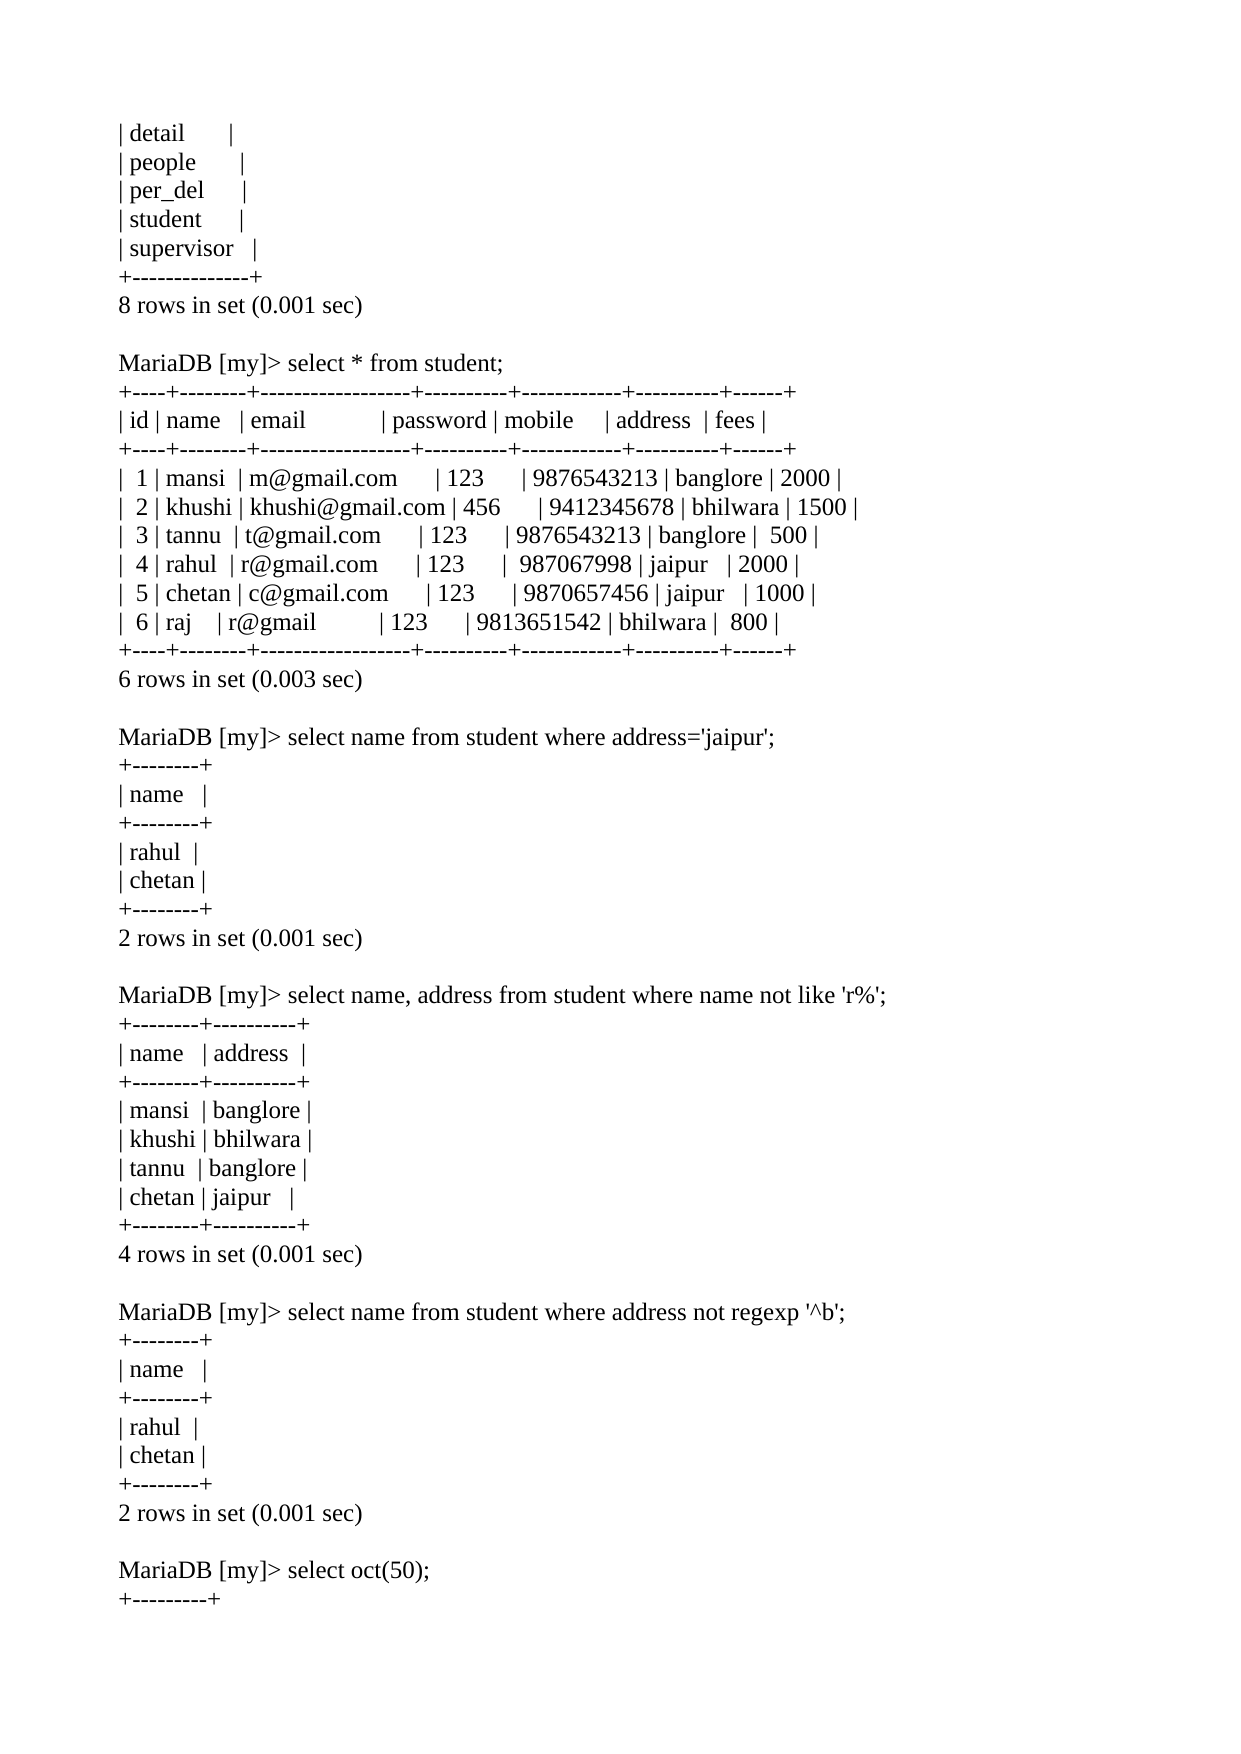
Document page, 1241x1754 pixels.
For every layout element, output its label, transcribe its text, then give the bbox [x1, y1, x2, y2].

text | chetan | [118, 866, 1122, 894]
text | mansi | banglore | [118, 1096, 1122, 1124]
text | detail | [118, 118, 1122, 147]
text +--------+----------+ [118, 1009, 1122, 1038]
text MariaDB [my]> select oct(50); [118, 1556, 1122, 1584]
text +---------+ [118, 1584, 1122, 1613]
text | people | [118, 147, 1122, 176]
text | rahul | [118, 1412, 1122, 1441]
text | 4 | rahul | r@gmail.com | 123 | 987067998 | jaipur | 2000 | [118, 549, 1122, 578]
text +--------+ [118, 1326, 1122, 1354]
text MariaDB [my]> select name from student where address not regexp '^b'; [118, 1297, 1122, 1326]
text | rahul | [118, 837, 1122, 866]
text | name | [118, 779, 1122, 808]
text | id | name | email | password | mobile | address | fees | [118, 406, 1122, 434]
text | supervisor | [118, 233, 1122, 262]
text 2 rows in set (0.001 sec) [118, 1498, 1122, 1527]
text | 5 | chetan | c@gmail.com | 123 | 9870657456 | jaipur | 1000 | [118, 578, 1122, 607]
text 8 rows in set (0.001 sec) [118, 291, 1122, 319]
text +--------+ [118, 1383, 1122, 1412]
text | tannu | banglore | [118, 1153, 1122, 1182]
text MariaDB [my]> select * from student; [118, 348, 1122, 377]
text MariaDB [my]> select name from student where address='jaipur'; [118, 722, 1122, 751]
text | 1 | mansi | m@gmail.com | 123 | 9876543213 | banglore | 2000 | [118, 463, 1122, 492]
text 6 rows in set (0.003 sec) [118, 664, 1122, 693]
text +--------------+ [118, 262, 1122, 291]
text | name | address | [118, 1038, 1122, 1067]
text +--------+----------+ [118, 1067, 1122, 1096]
text 4 rows in set (0.001 sec) [118, 1239, 1122, 1268]
text +----+--------+------------------+----------+------------+----------+------+ [118, 636, 1122, 664]
text +--------+----------+ [118, 1211, 1122, 1239]
text | khushi | bhilwara | [118, 1124, 1122, 1153]
text | chetan | [118, 1441, 1122, 1469]
text | name | [118, 1354, 1122, 1383]
text +----+--------+------------------+----------+------------+----------+------+ [118, 434, 1122, 463]
text | 6 | raj | r@gmail | 123 | 9813651542 | bhilwara | 800 | [118, 607, 1122, 636]
text | per_del | [118, 176, 1122, 204]
text | chetan | jaipur | [118, 1182, 1122, 1211]
text | 3 | tannu | t@gmail.com | 123 | 9876543213 | banglore | 500 | [118, 521, 1122, 549]
text MariaDB [my]> select name, address from student where name not like 'r%'; [118, 981, 1122, 1009]
text | 2 | khushi | khushi@gmail.com | 456 | 9412345678 | bhilwara | 1500 | [118, 492, 1122, 521]
text 2 rows in set (0.001 sec) [118, 923, 1122, 952]
text +--------+ [118, 894, 1122, 923]
text +--------+ [118, 751, 1122, 779]
text +----+--------+------------------+----------+------------+----------+------+ [118, 377, 1122, 406]
text +--------+ [118, 1469, 1122, 1498]
text | student | [118, 204, 1122, 233]
text +--------+ [118, 808, 1122, 837]
